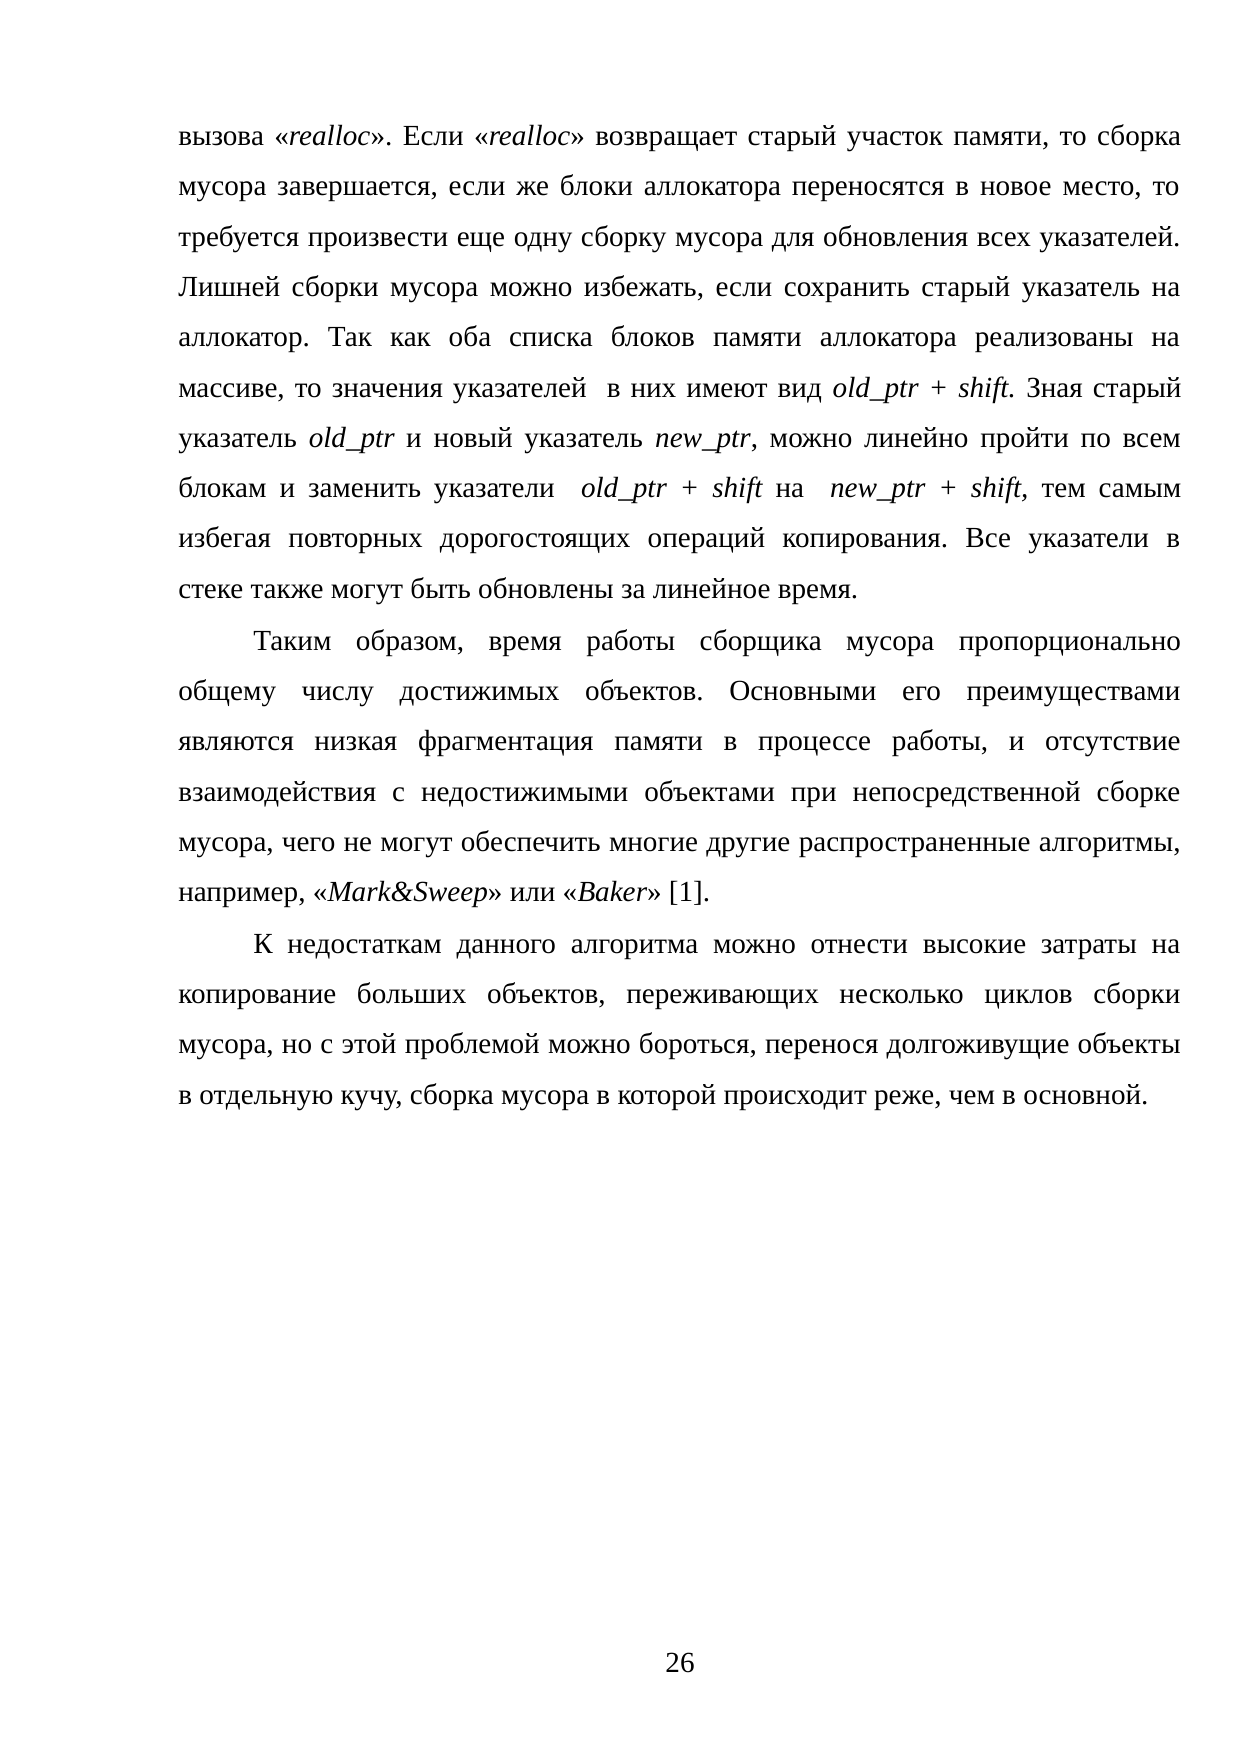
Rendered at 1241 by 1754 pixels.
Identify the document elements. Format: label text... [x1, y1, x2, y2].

text К недостаткам данного алгоритма можно отнести высокие затраты на копирование больших объектов, переживающих несколько циклов сборки мусора, но с этой проблемой можно бороться, перенося долгоживущие объекты в отдельную кучу, сборка мусора в которой происходит реже, чем в основной. [178, 926, 1181, 1111]
text Таким образом, время работы сборщика мусора пропорционально общему числу достижимых объектов. Основными его преимуществами являются низкая фрагментация памяти в процессе работы, и отсутствие взаимодействия с недостижимыми объектами при непосредственной сборке мусора, чего не могут обеспечить многие другие распространенные алгоритмы, например, «Mark&Sweep» или «Baker» [1]. [178, 623, 1181, 908]
text вызова «realloc». Если «realloc» возвращает старый участок памяти, то сборка мусора завершается, если же блоки аллокатора переносятся в новое место, то требуется произвести еще одну сборку мусора для обновления всех указателей. Лишней сборки мусора можно избежать, если сохранить старый указатель на аллокатор. Так как оба списка блоков памяти аллокатора реализованы на массиве, то значения указателей в них имеют вид old_ptr + shift. Зная старый указатель old_ptr и новый указатель new_ptr, можно линейно пройти по всем блокам и заменить указатели old_ptr + shift на new_ptr + shift, тем самым избегая повторных дорогостоящих операций копирования. Все указатели в стеке также могут быть обновлены за линейное время. [178, 118, 1181, 604]
